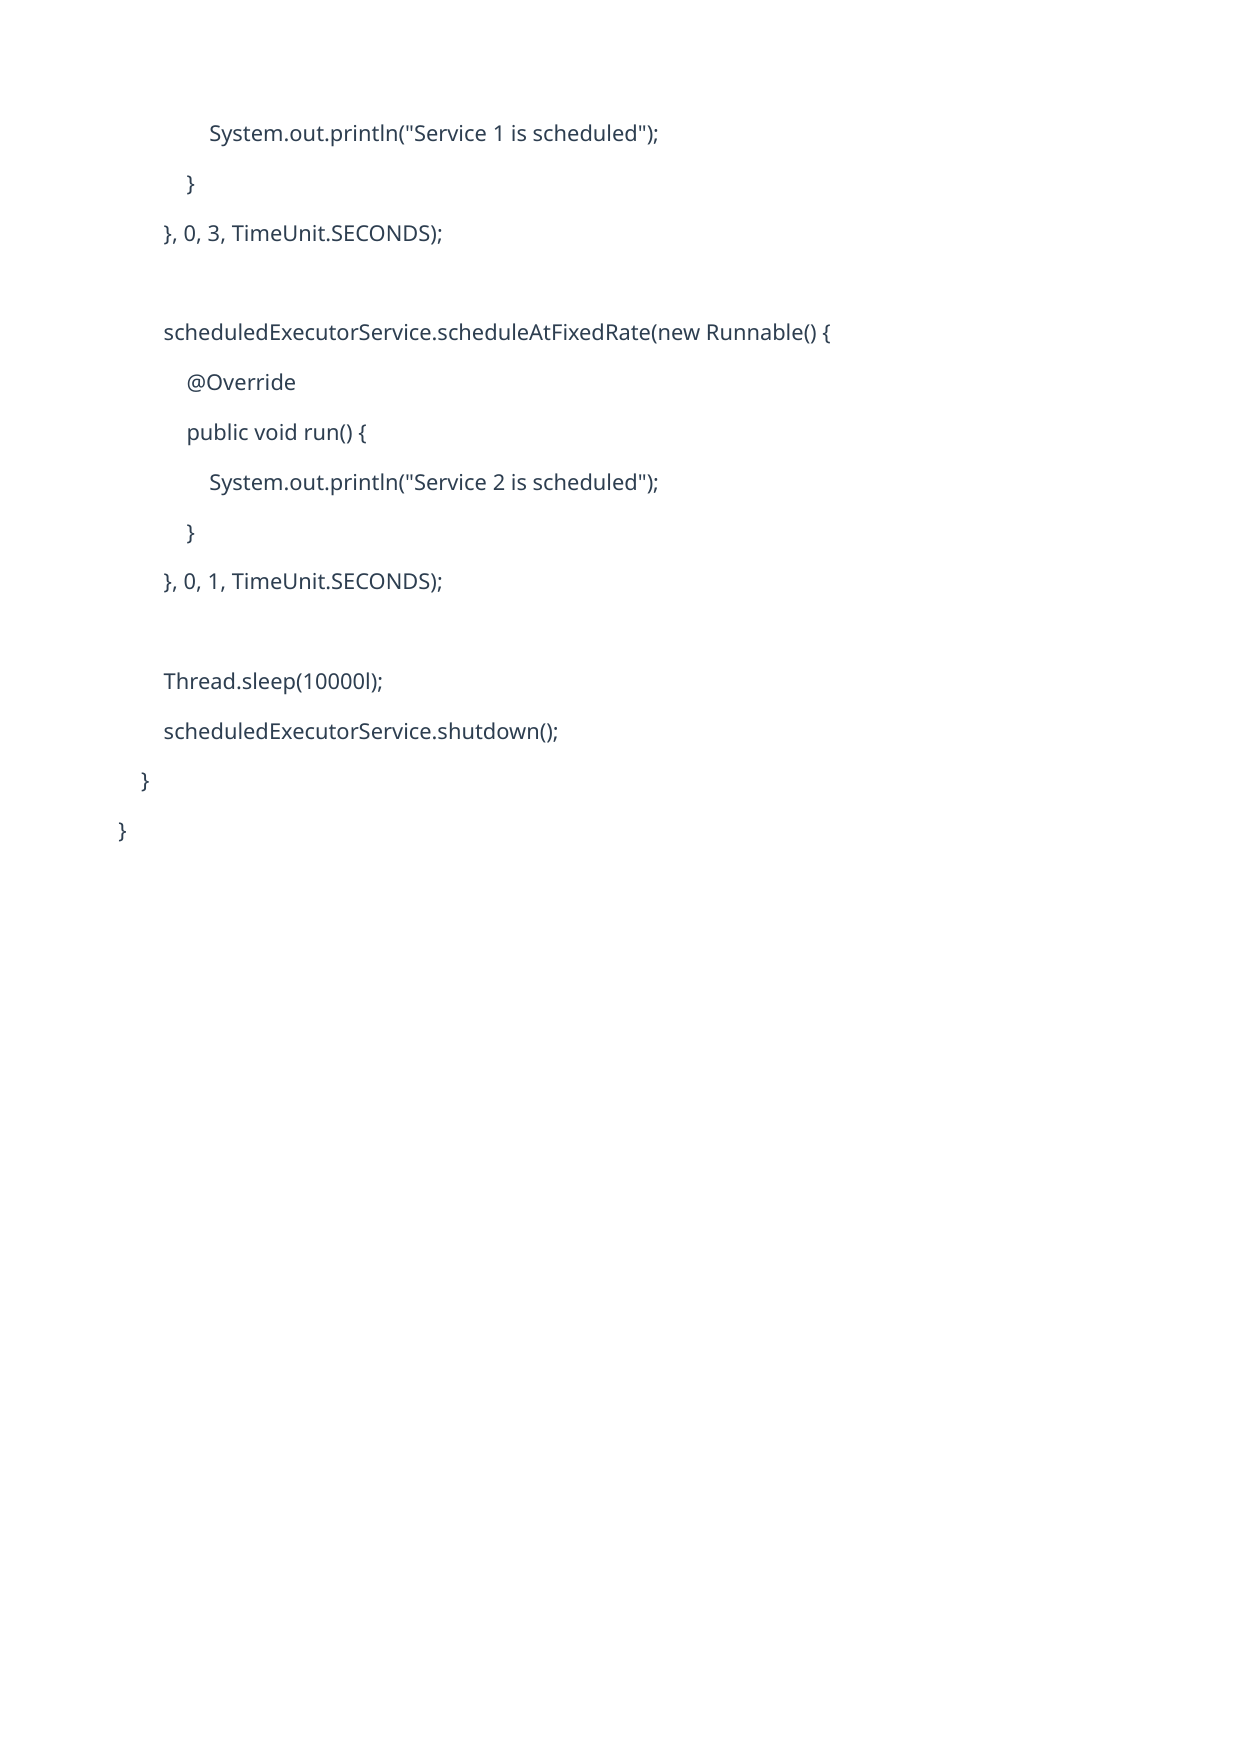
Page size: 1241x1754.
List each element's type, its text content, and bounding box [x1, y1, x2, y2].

text System.out.println("Service 2 is scheduled"); [118, 467, 1122, 496]
text } [118, 815, 1122, 845]
text Thread.sleep(10000l); [118, 666, 1122, 696]
text } [118, 168, 1122, 198]
text }, 0, 3, TimeUnit.SECONDS); [118, 218, 1122, 247]
text } [118, 765, 1122, 795]
text scheduledExecutorService.scheduleAtFixedRate(new Runnable() { [118, 317, 1122, 347]
text @Override [118, 367, 1122, 397]
text }, 0, 1, TimeUnit.SECONDS); [118, 566, 1122, 596]
text scheduledExecutorService.shutdown(); [118, 716, 1122, 745]
text } [118, 516, 1122, 546]
text public void run() { [118, 417, 1122, 447]
text System.out.println("Service 1 is scheduled"); [118, 118, 1122, 148]
